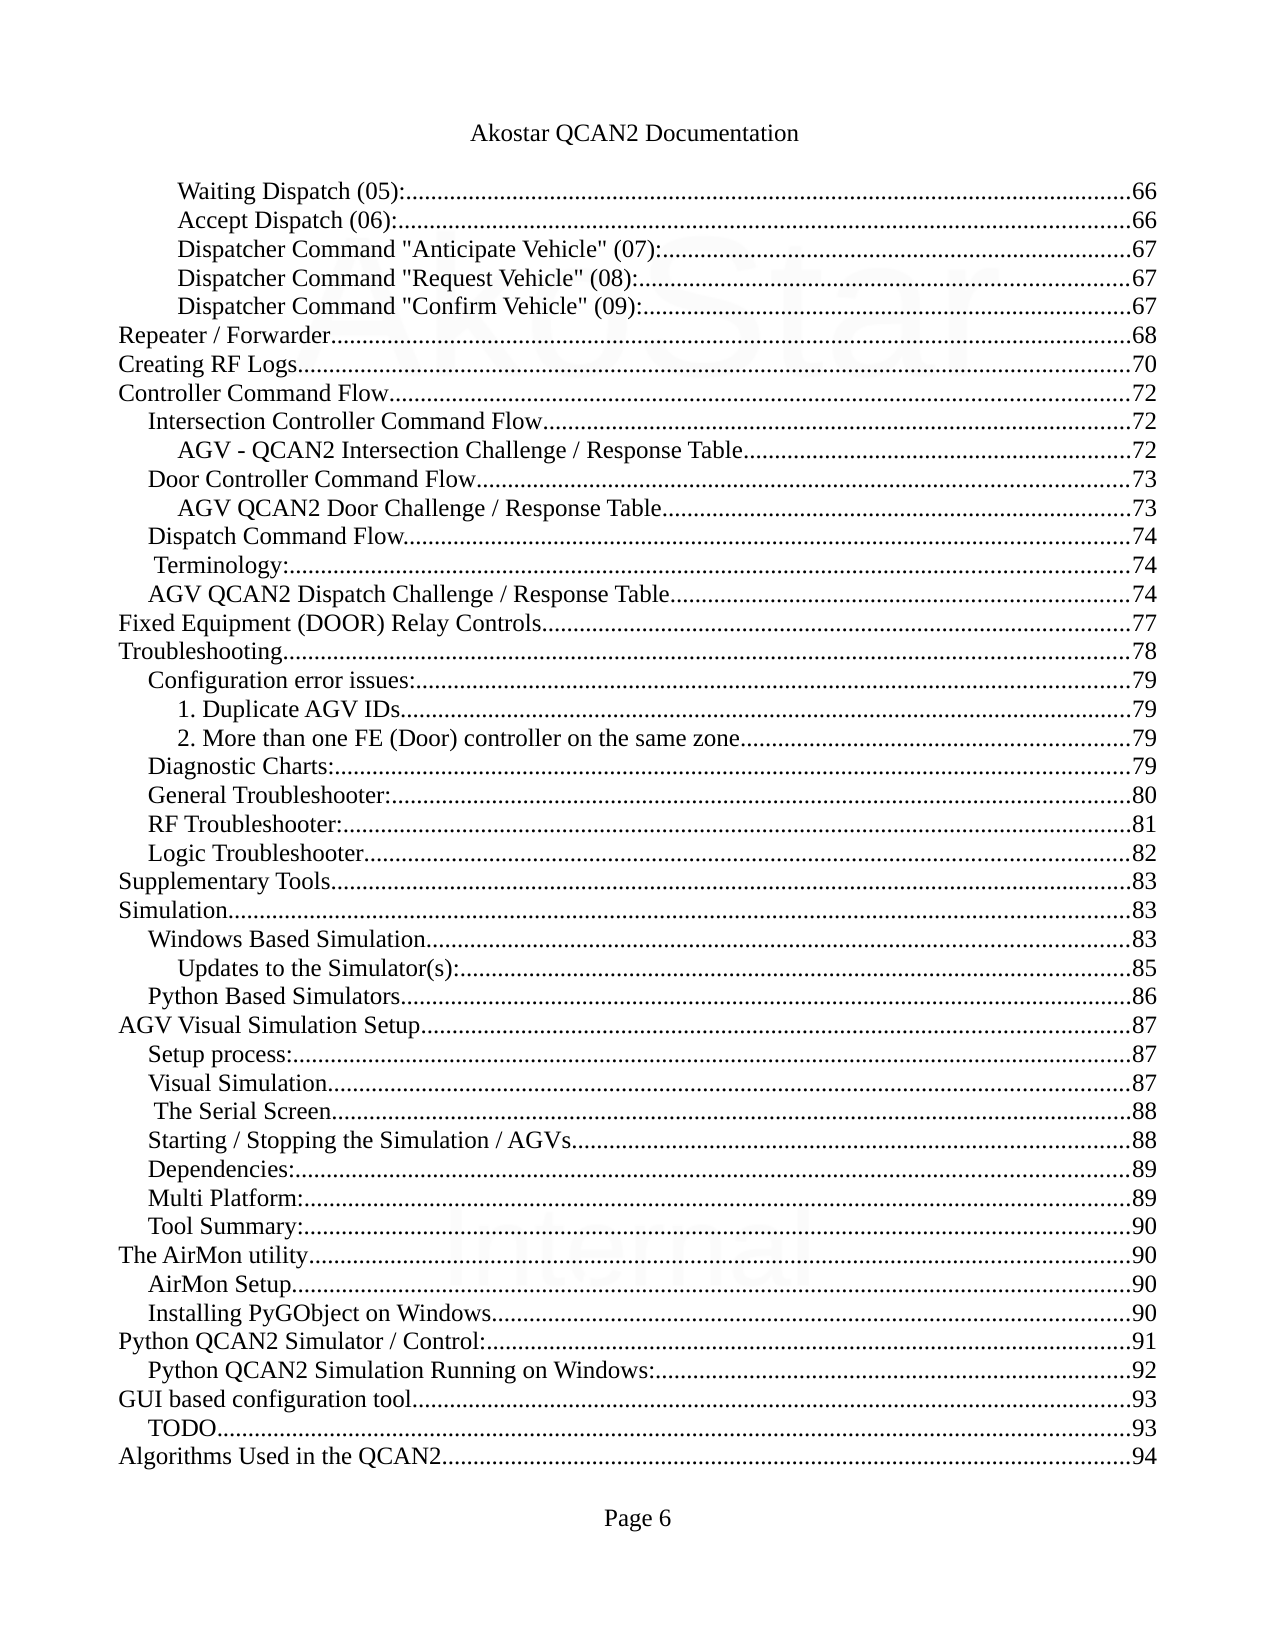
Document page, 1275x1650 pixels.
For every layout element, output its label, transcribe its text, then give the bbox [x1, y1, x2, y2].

text Dispatcher Command "Anticipate Vehicle" (07): 67 [177, 234, 1157, 263]
text The AirMon utility 90 [118, 1240, 1157, 1269]
text AirMon Setup 90 [148, 1269, 1157, 1298]
text Algorithms Used in the QCAN2 94 [118, 1441, 1157, 1470]
text AGV QCAN2 Door Challenge / Response Table 73 [177, 493, 1157, 521]
text Dispatcher Command "Confirm Vehicle" (09): 67 [177, 291, 1157, 320]
text Dispatch Command Flow. 74 [148, 521, 1157, 550]
text Multi Platform: 89 [148, 1183, 1157, 1211]
text Creating RF Logs 70 [118, 349, 1157, 378]
text AGV Visual Simulation Setup 87 [118, 1010, 1157, 1039]
text The Serial Screen 88 [148, 1096, 1157, 1125]
text AGV - QCAN2 Intersection Challenge / Response Table 72 [177, 435, 1157, 464]
text 2. More than one FE (Door) controller on the same zone. 79 [177, 723, 1157, 751]
text General Troubleshooter: 80 [148, 780, 1157, 809]
text Terminology: 74 [148, 550, 1157, 579]
text Dispatcher Command "Request Vehicle" (08): 67 [177, 263, 1157, 291]
text 1. Duplicate AGV IDs 79 [177, 694, 1157, 723]
text Starting / Stopping the Simulation / AGVs 88 [148, 1125, 1157, 1154]
text Python Based Simulators 86 [148, 981, 1157, 1010]
text Supplementary Tools 83 [118, 866, 1157, 895]
text Python QCAN2 Simulation Running on Windows: 92 [148, 1355, 1157, 1384]
text Tool Summary: 90 [148, 1211, 1157, 1240]
text Python QCAN2 Simulator / Control: 91 [118, 1326, 1157, 1355]
text Fixed Equipment (DOOR) Relay Controls 77 [118, 608, 1157, 636]
text RF Troubleshooter: 81 [148, 809, 1157, 838]
text Updates to the Simulator(s): 85 [177, 953, 1157, 981]
text Configuration error issues: 79 [148, 665, 1157, 694]
text Waiting Dispatch (05): 66 [177, 176, 1157, 205]
text TODO. 93 [148, 1413, 1157, 1441]
text AGV QCAN2 Dispatch Challenge / Response Table 74 [148, 579, 1157, 608]
text Diagnostic Charts: 79 [148, 751, 1157, 780]
text Logic Troubleshooter 82 [148, 838, 1157, 866]
text Setup process: 87 [148, 1039, 1157, 1068]
text Visual Simulation 87 [148, 1068, 1157, 1096]
text Dependencies: 89 [148, 1154, 1157, 1183]
text Intersection Controller Command Flow 72 [148, 406, 1157, 435]
text Windows Based Simulation 83 [148, 924, 1157, 953]
text Installing PyGObject on Windows. 90 [148, 1298, 1157, 1326]
text Simulation 83 [118, 895, 1157, 924]
text Controller Command Flow 72 [118, 378, 1157, 406]
text Repeater / Forwarder 68 [118, 320, 1157, 349]
text Troubleshooting 78 [118, 636, 1157, 665]
text Accept Dispatch (06): 66 [177, 205, 1157, 234]
text GUI based configuration tool. 93 [118, 1384, 1157, 1413]
text Door Controller Command Flow 73 [148, 464, 1157, 493]
